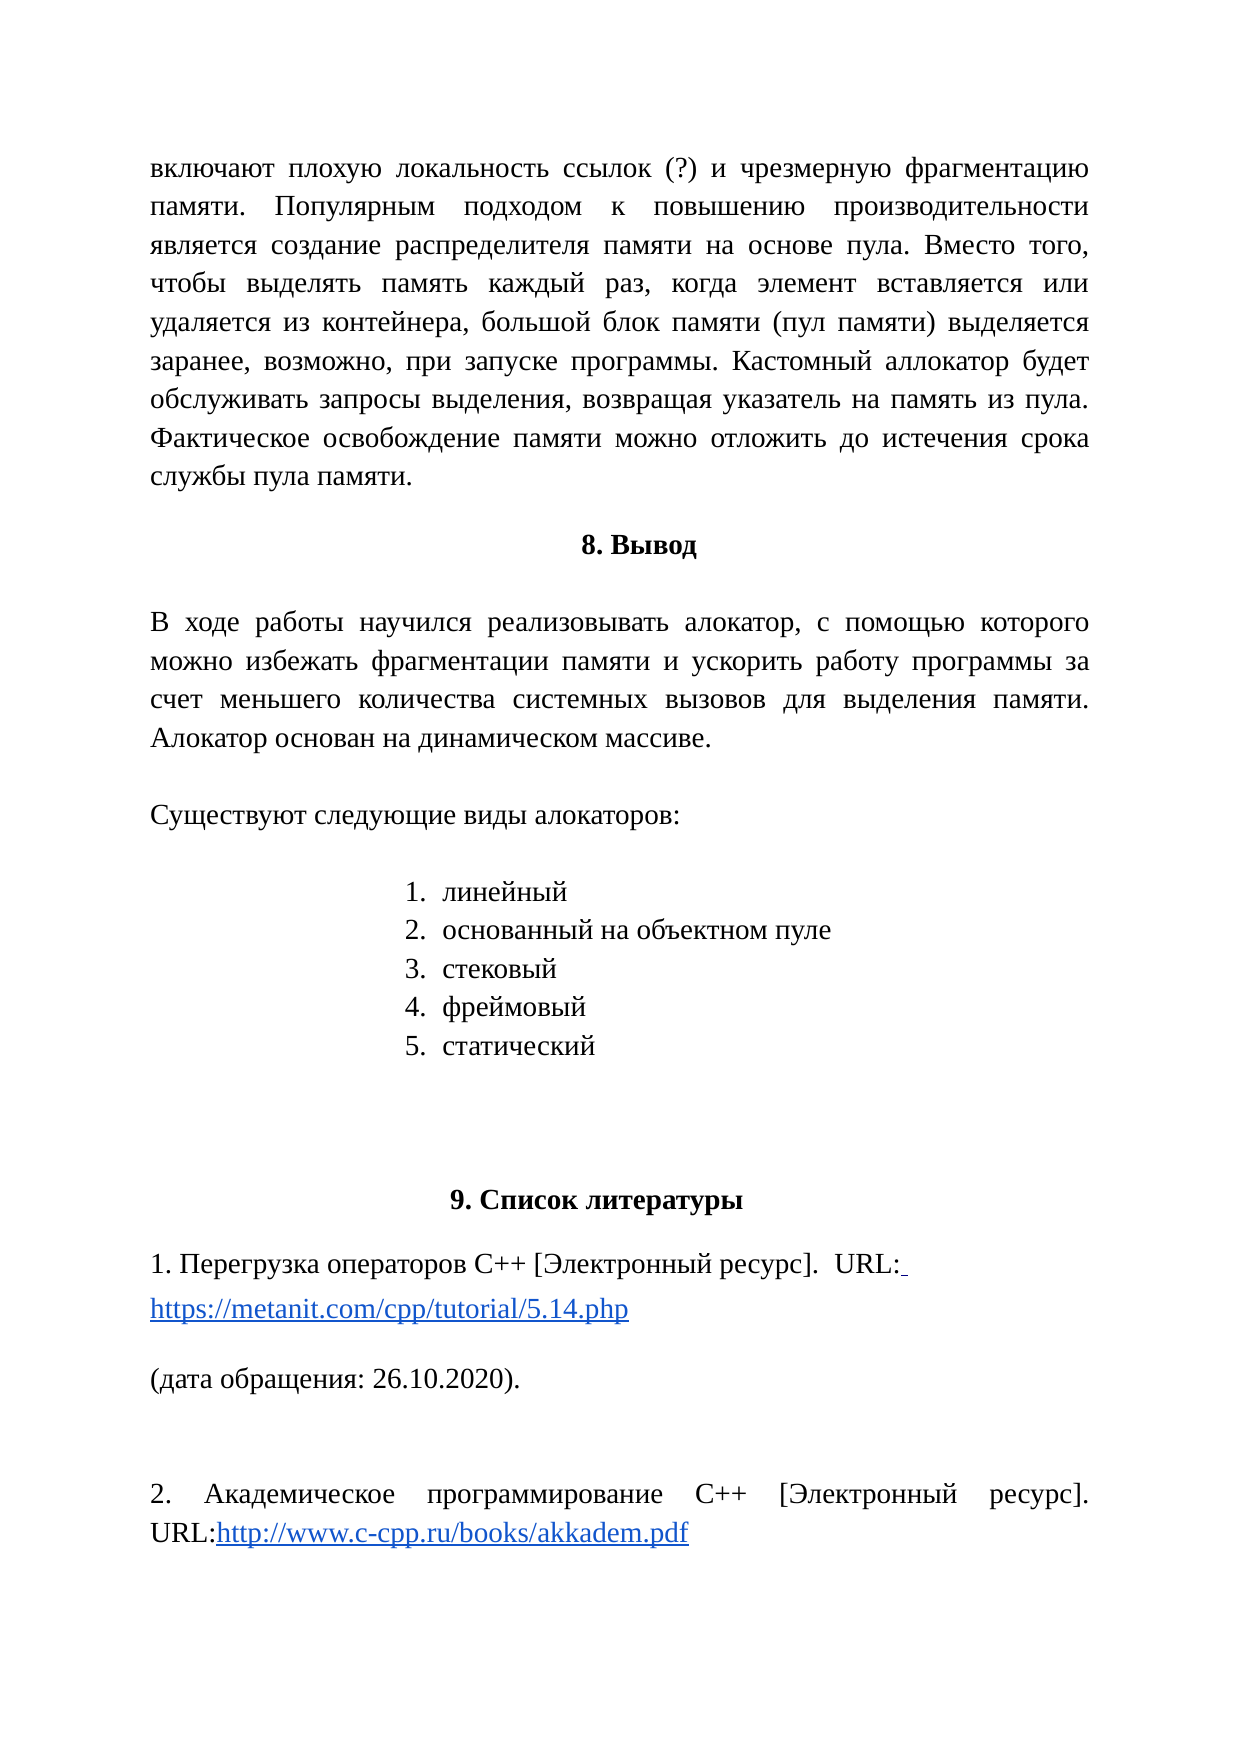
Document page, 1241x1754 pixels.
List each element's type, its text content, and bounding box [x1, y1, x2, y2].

list фреймовый [404, 989, 1090, 1023]
text 8. Вывод [187, 527, 1090, 561]
list основанный на объектном пуле [404, 912, 1090, 946]
text 1. Перегрузка операторов С++ [Электронный ресурс]. URL: https://metanit.com/cpp/tutorial/5.14.php [150, 1246, 1090, 1324]
list статический [404, 1028, 1090, 1062]
list стековый [404, 951, 1090, 984]
text В ходе работы научился реализовывать алокатор, с помощью которого можно избежать фрагментации памяти и ускорить работу программы за счет меньшего количества системных вызовов для выделения памяти. Алокатор основан на динамическом массиве. [150, 604, 1090, 753]
text (дата обращения: 26.10.2020). [150, 1361, 1090, 1395]
text Существуют следующие виды алокаторов: [150, 797, 1090, 830]
text 2. Академическое программирование С++ [Электронный ресурс]. URL:http://www.c-cpp.ru/books/akkadem.pdf [150, 1477, 1090, 1549]
text включают плохую локальность ссылок (?) и чрезмерную фрагментацию памяти. Популярным подходом к повышению производительности является создание распределителя памяти на основе пула. Вместо того, чтобы выделять память каждый раз, когда элемент вставляется или удаляется из контейнера, большой блок памяти (пул памяти) выделяется заранее, возможно, при запуске программы. Кастомный аллокатор будет обслуживать запросы выделения, возвращая указатель на память из пула. Фактическое освобождение памяти можно отложить до истечения срока службы пула памяти. [150, 150, 1090, 492]
text 9. Список литературы [375, 1182, 1090, 1216]
list линейный [404, 874, 1090, 907]
